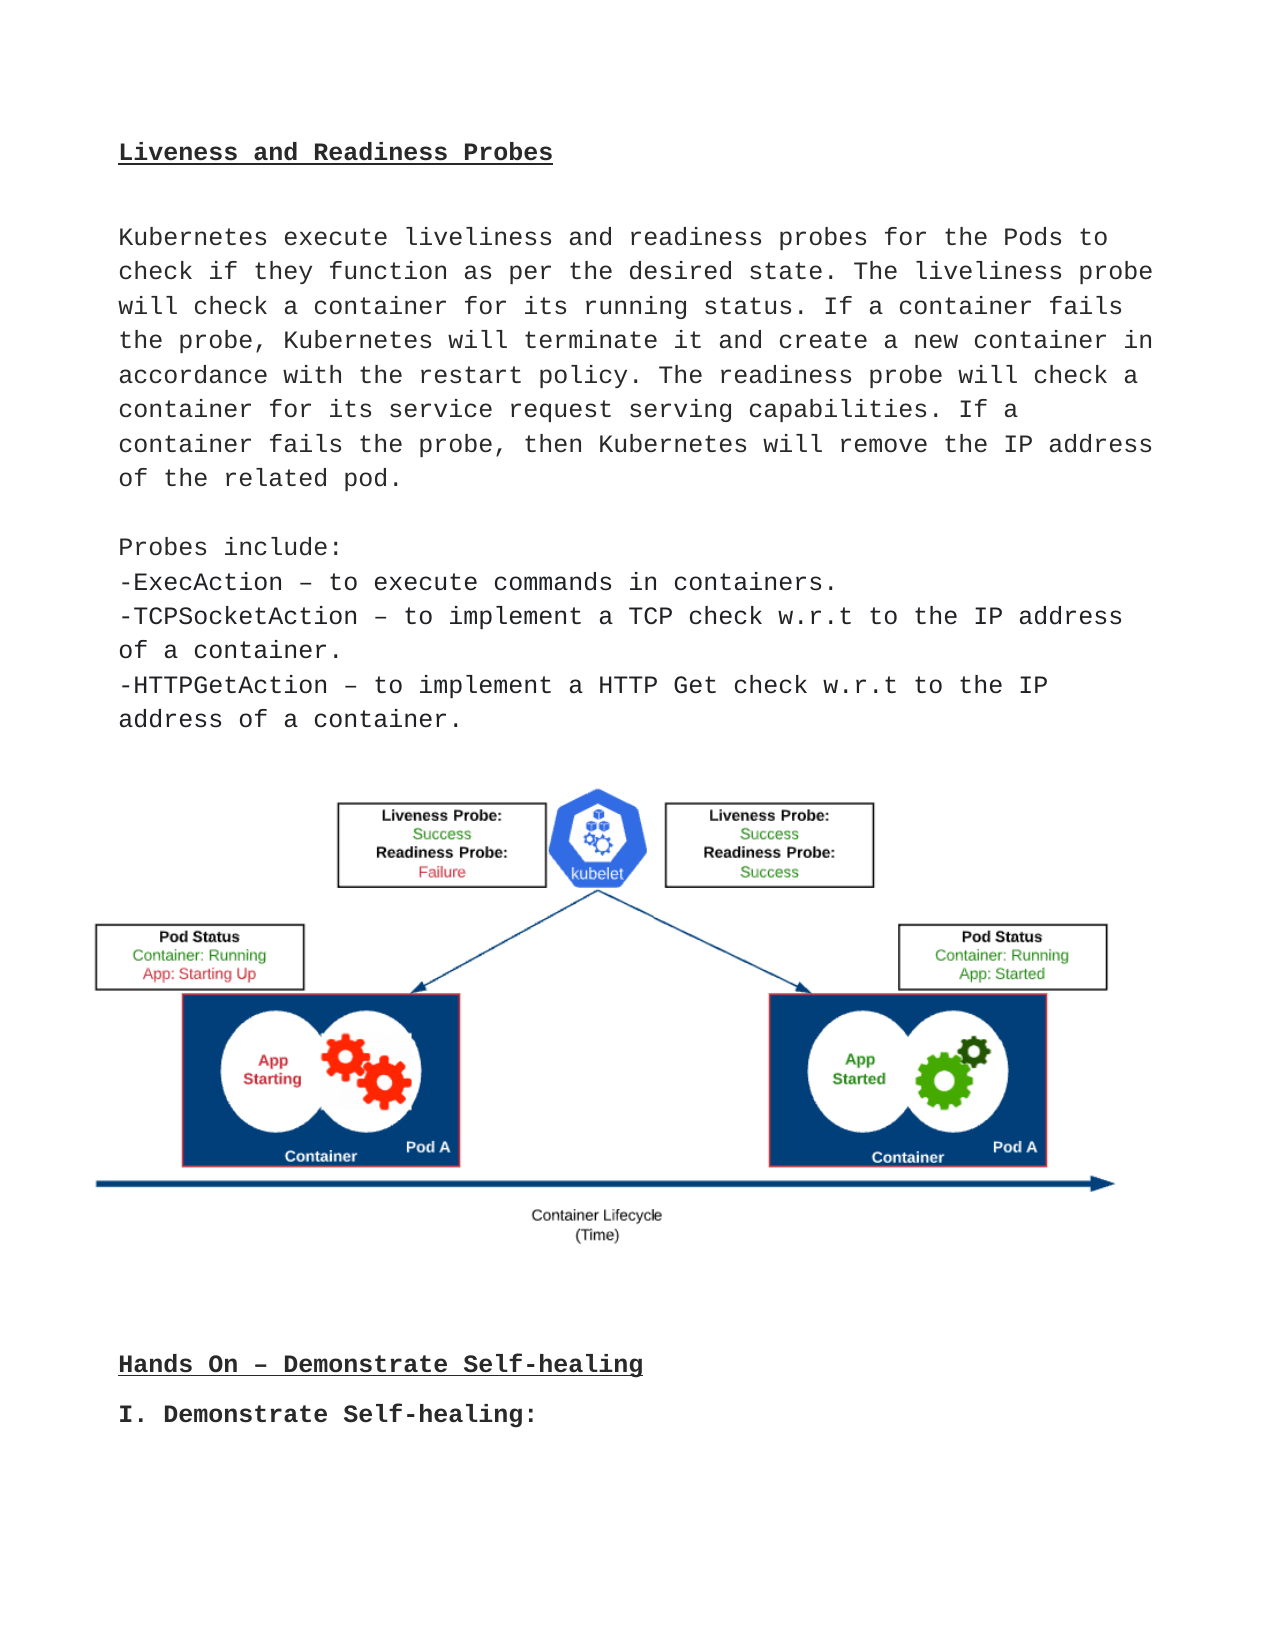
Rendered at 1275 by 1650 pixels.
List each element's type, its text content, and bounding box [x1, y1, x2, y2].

text -TCPSocketAction – to implement a TCP check w.r.t to the IP address of a container. -HTTPGetAction – to implement a HTTP Get check w.r.t to the IP address of a container. [118, 597, 1157, 735]
text Hands On – Demonstrate Self-healing [118, 1330, 1157, 1380]
text Probes include: [118, 528, 1157, 563]
text I. Demonstrate Self-healing: [118, 1380, 1157, 1480]
text Liveness and Readiness Probes [118, 118, 1157, 218]
picture [83, 785, 1122, 1260]
text -ExecAction – to execute commands in containers. [118, 563, 1157, 597]
text Kubernetes execute liveliness and readiness probes for the Pods to check if they function as per the desired state. The liveliness probe will check a container for its running status. If a container fails the probe, Kubernetes will terminate it and create a new container in accordance with the restart policy. The readiness probe will check a container for its service request serving capabilities. If a container fails the probe, then Kubernetes will remove the IP address of the related pod. [118, 218, 1157, 494]
